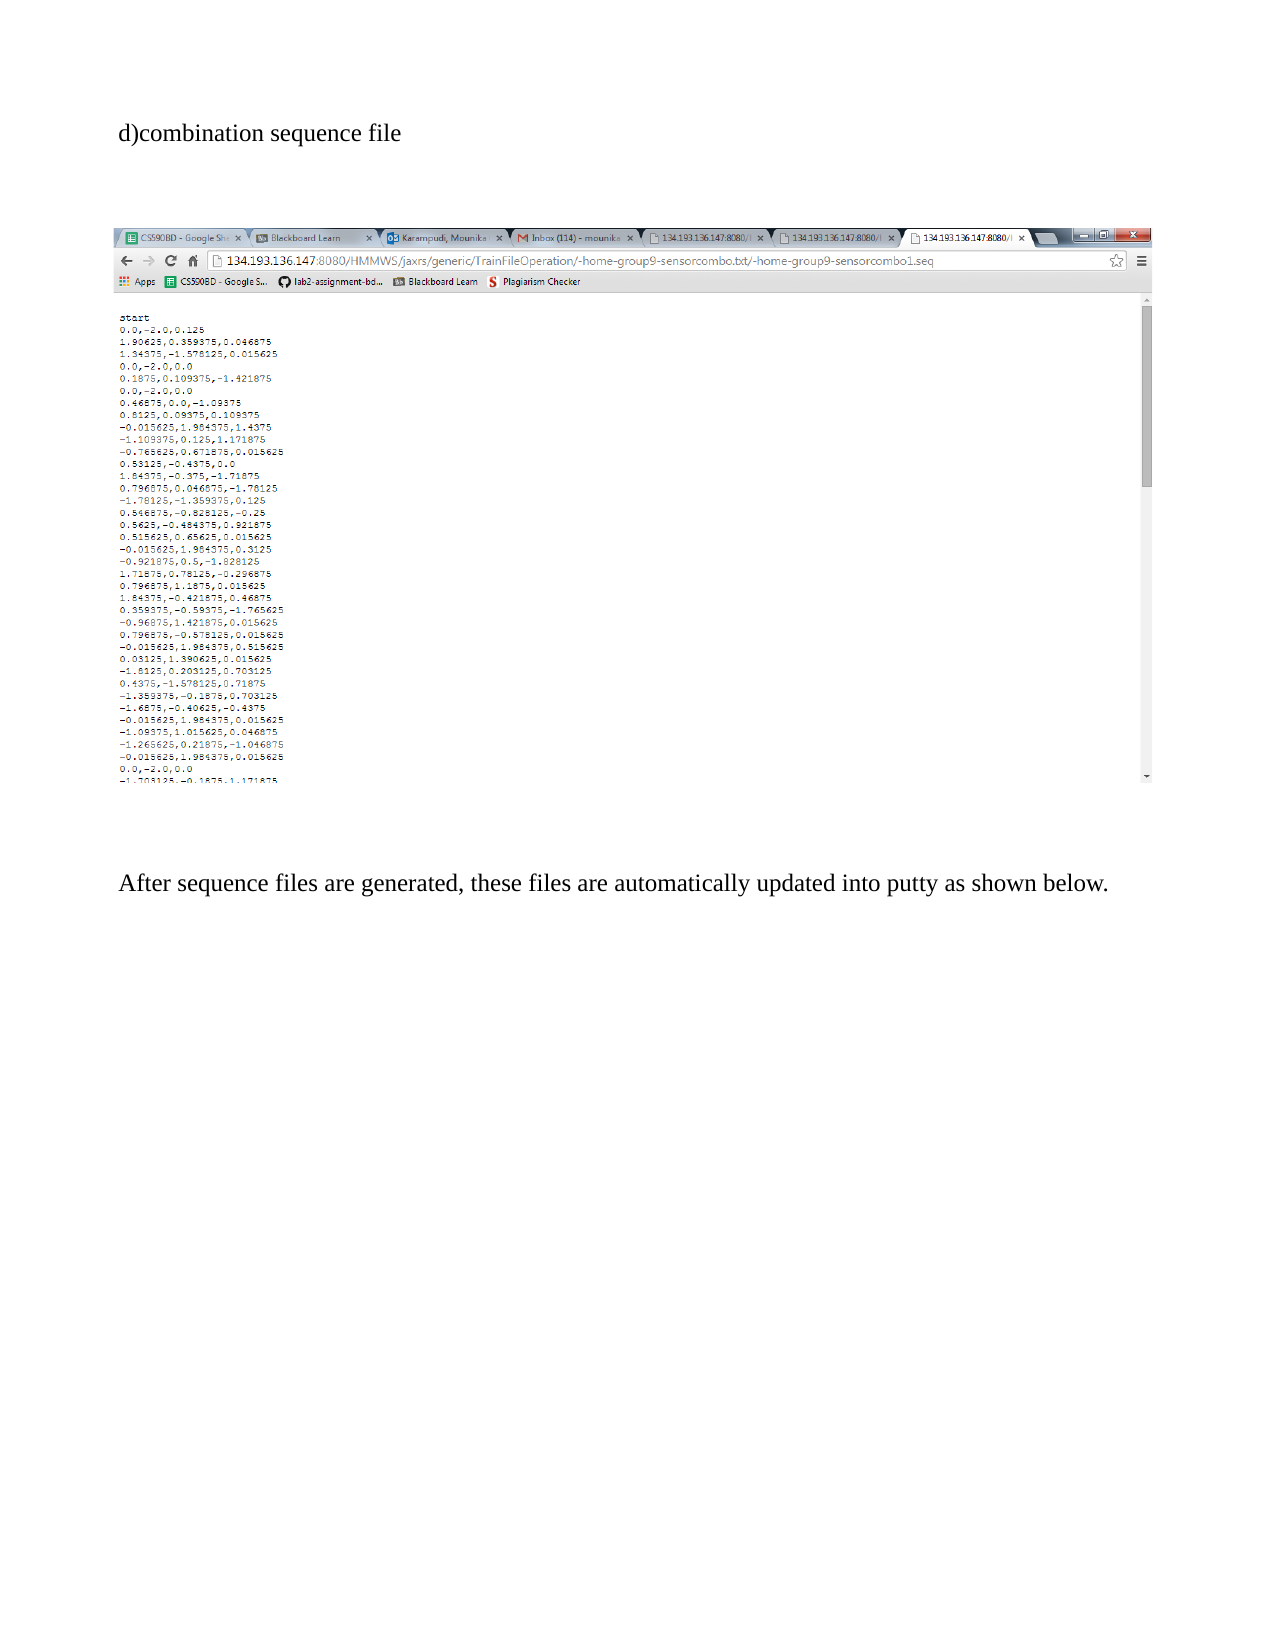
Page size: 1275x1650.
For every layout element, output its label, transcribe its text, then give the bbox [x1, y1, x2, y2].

text d)combination sequence file [118, 118, 1157, 147]
text After sequence files are generated, these files are automatically updated into putty as shown below. [118, 868, 1157, 897]
picture [113, 228, 1153, 783]
